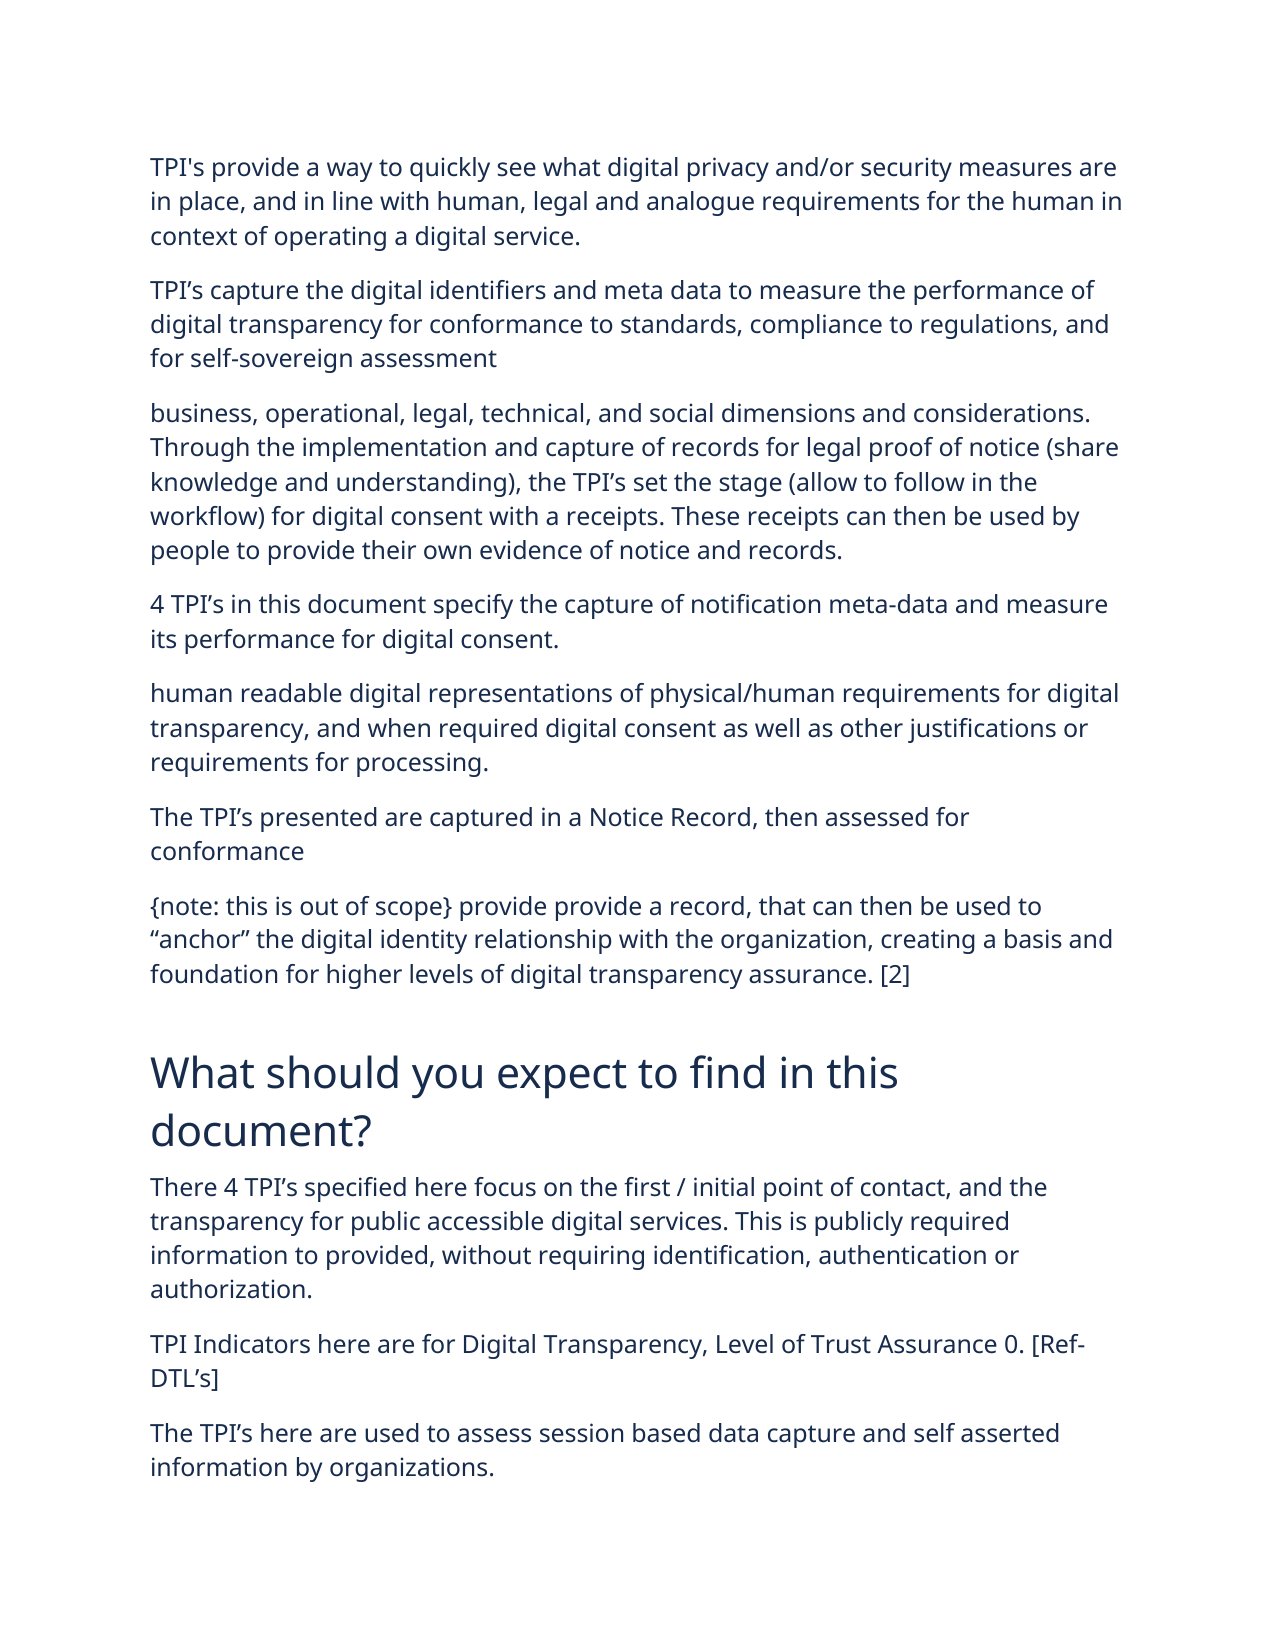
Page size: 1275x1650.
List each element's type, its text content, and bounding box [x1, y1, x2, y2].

text TPI's provide a way to quickly see what digital privacy and/or security measures are in place, and in line with human, legal and analogue requirements for the human in context of operating a digital service. [150, 150, 1125, 252]
text The TPI’s here are used to assess session based data capture and self asserted information by organizations. [150, 1415, 1125, 1483]
text There 4 TPI’s specified here focus on the first / initial point of contact, and the transparency for public accessible digital services. This is publicly required information to provided, without requiring identification, authentication or authorization. [150, 1169, 1125, 1306]
text TPI’s capture the digital identifiers and meta data to measure the performance of digital transparency for conformance to standards, compliance to regulations, and for self-sovereign assessment [150, 273, 1125, 375]
text 4 TPI’s in this document specify the capture of notification meta-data and measure its performance for digital consent. [150, 587, 1125, 655]
text TPI Indicators here are for Digital Transparency, Level of Trust Assurance 0. [Ref-DTL’s] [150, 1326, 1125, 1394]
text business, operational, legal, technical, and social dimensions and considerations. Through the implementation and capture of records for legal proof of notice (share knowledge and understanding), the TPI’s set the stage (allow to follow in the workflow) for digital consent with a receipts. These receipts can then be used by people to provide their own evidence of notice and records. [150, 396, 1125, 566]
text {note: this is out of scope} provide provide a record, that can then be used to “anchor” the digital identity relationship with the organization, creating a basis and foundation for higher levels of digital transparency assurance. [2] [150, 888, 1125, 990]
subtitle What should you expect to find in this document? [150, 1042, 1125, 1159]
text The TPI’s presented are captured in a Notice Record, then assessed for conformance [150, 799, 1125, 867]
text human readable digital representations of physical/human requirements for digital transparency, and when required digital consent as well as other justifications or requirements for processing. [150, 676, 1125, 778]
